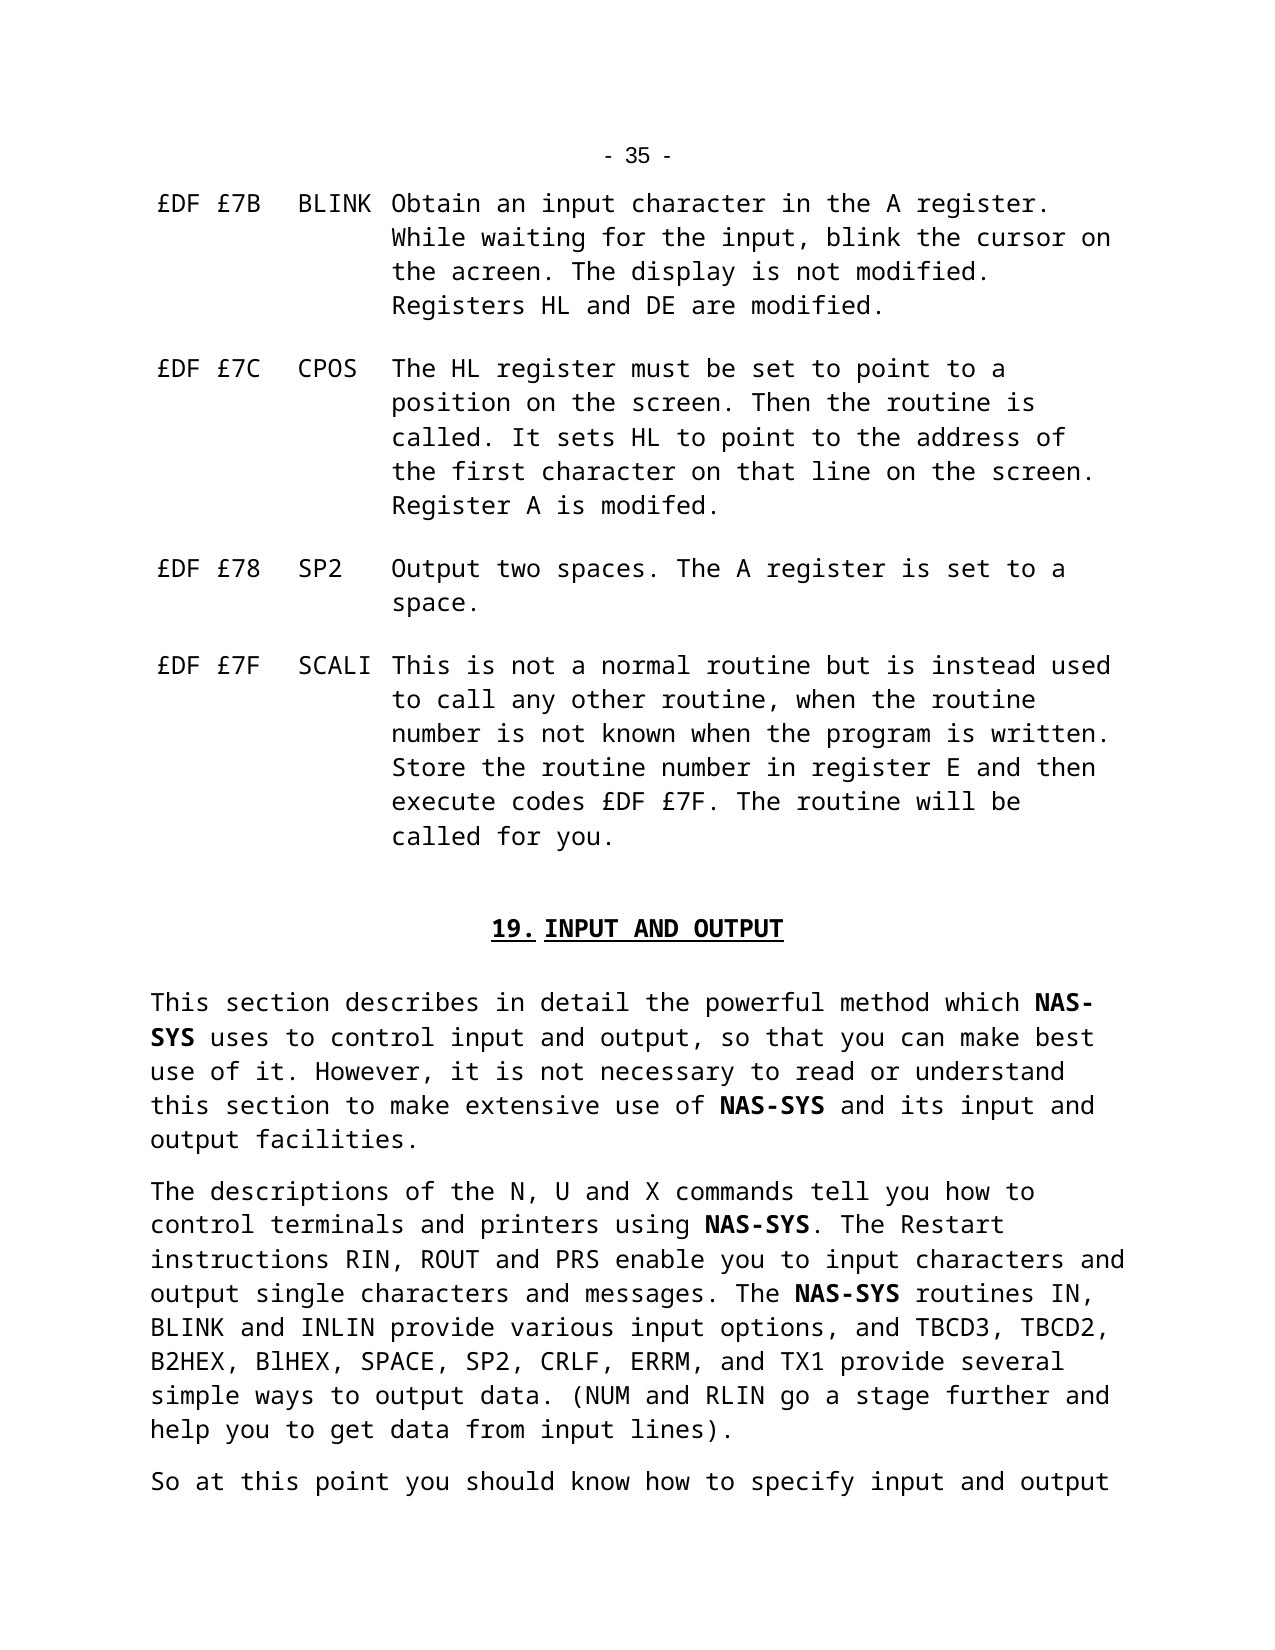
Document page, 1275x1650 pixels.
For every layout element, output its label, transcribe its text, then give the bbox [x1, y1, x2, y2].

table_cell £DF £7C [150, 345, 292, 545]
table_cell BLINK [292, 180, 385, 345]
table_cell £DF £78 [150, 545, 292, 642]
text The descriptions of the N, U and X commands tell you how to control terminals and printers using NAS-SYS. The Restart instructions RIN, ROUT and PRS enable you to input characters and output single characters and messages. The NAS-SYS routines IN, BLINK and INLIN provide various input options, and TBCD3, TBCD2, B2HEX, BlHEX, SPACE, SP2, CRLF, ERRM, and TX1 provide several simple ways to output data. (NUM and RLIN go a stage further and help you to get data from input lines). [150, 1173, 1125, 1446]
subtitle 19. INPUT AND OUTPUT [150, 911, 1125, 945]
table_cell SP2 [292, 545, 385, 642]
table_cell CPOS [292, 345, 385, 545]
text This section describes in detail the powerful method which NAS-SYS uses to control input and output, so that you can make best use of it. However, it is not necessary to read or understand this section to make extensive use of NAS-SYS and its input and output facilities. [150, 985, 1125, 1155]
table_cell This is not a normal routine but is instead used to call any other routine, when the routine number is not known when the program is written. Store the routine number in register E and then execute codes £DF £7F. The routine will be called for you. [385, 642, 1124, 876]
text So at this point you should know how to specify input and output [150, 1463, 1125, 1497]
table_cell £DF £7F [150, 642, 292, 876]
table_cell £DF £7B [150, 180, 292, 345]
table_cell Output two spaces. The A register is set to a space. [385, 545, 1124, 642]
table_cell SCALI [292, 642, 385, 876]
table_cell Obtain an input character in the A register. While waiting for the input, blink the cursor on the acreen. The display is not modified. Registers HL and DE are modified. [385, 180, 1124, 345]
table_cell The HL register must be set to point to a position on the screen. Then the routine is called. It sets HL to point to the address of the first character on that line on the screen. Register A is modifed. [385, 345, 1124, 545]
